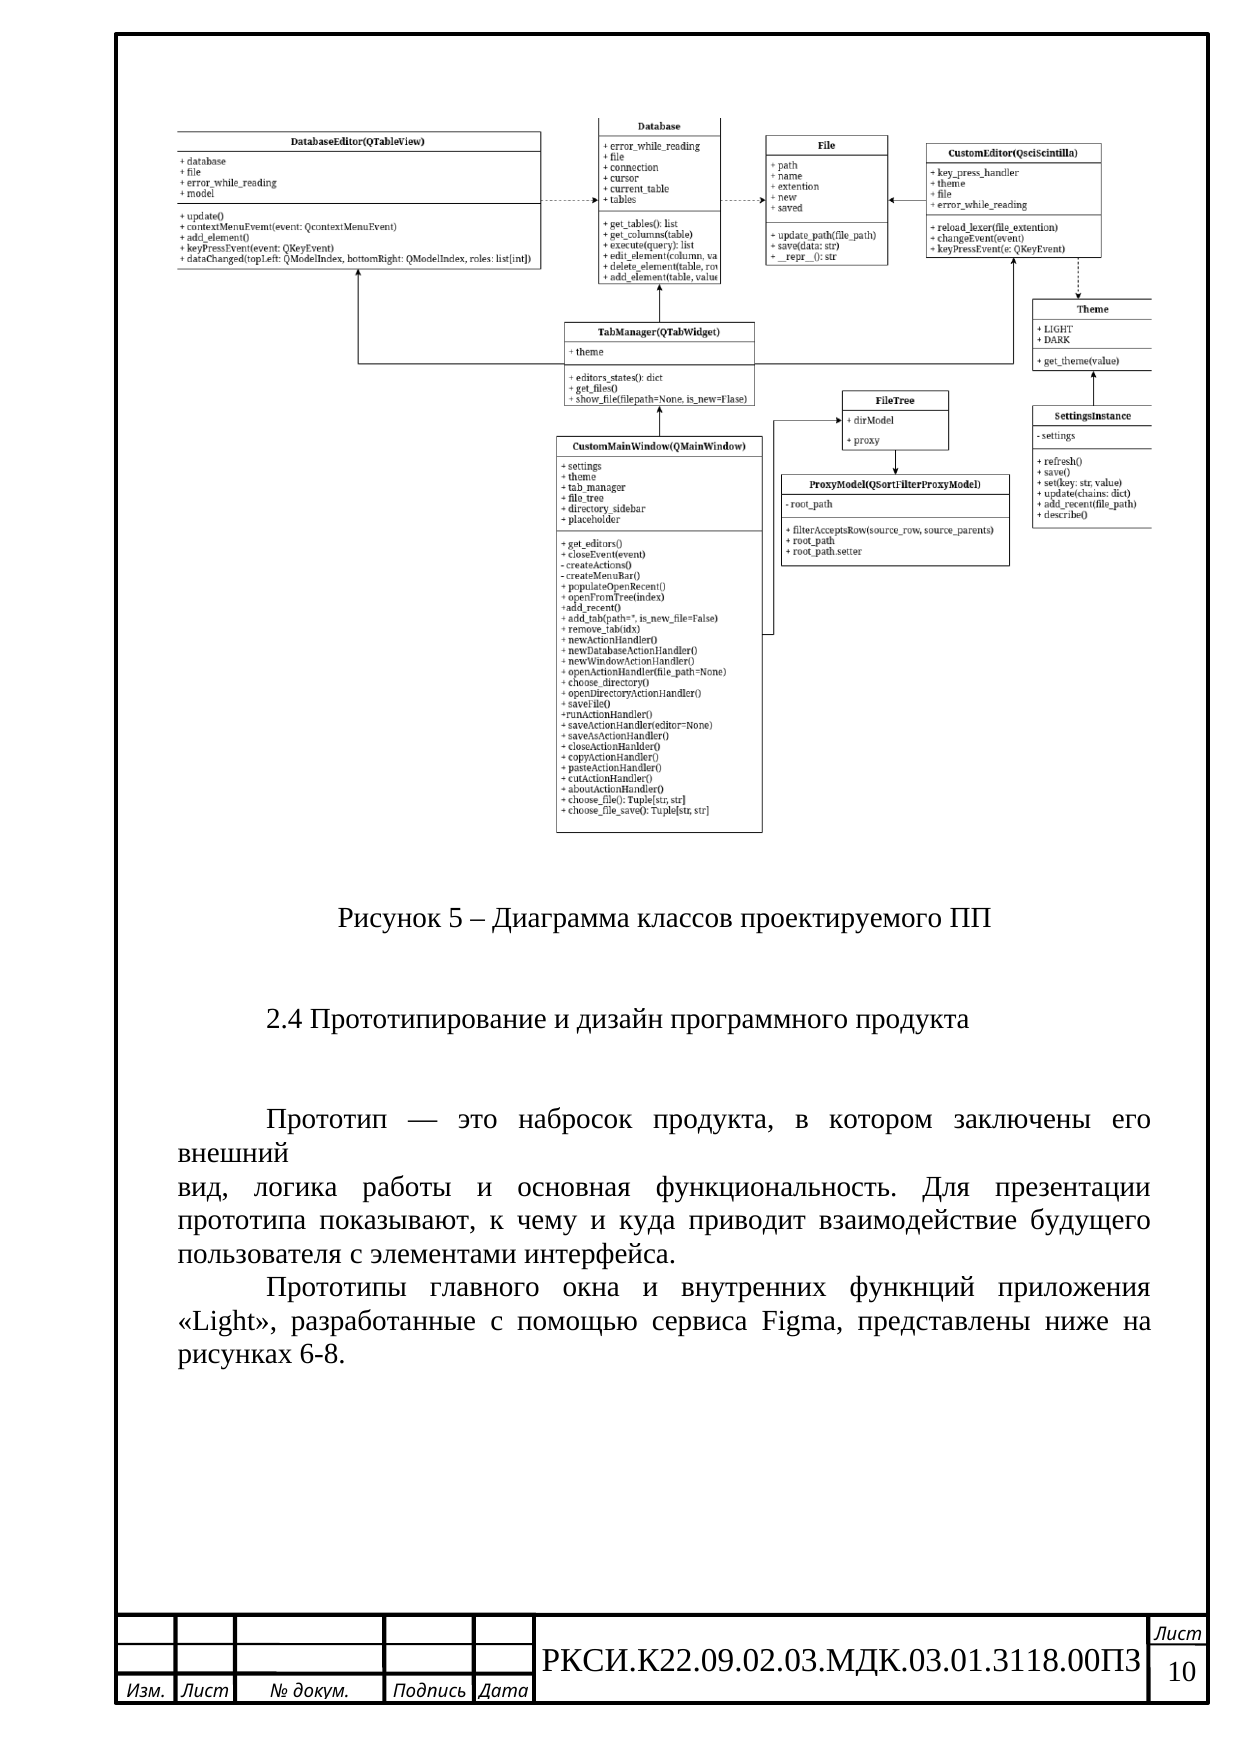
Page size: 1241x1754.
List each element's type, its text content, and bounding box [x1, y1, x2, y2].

text Прототипы главного окна и внутренних функнций приложения «Light», разработанные с помощью сервиса Figma, представлены ниже на рисунках 6-8. [177, 1269, 1152, 1370]
text Прототип — это набросок продукта, в котором заключены его внешний [177, 1102, 1152, 1169]
picture [177, 118, 1152, 834]
subtitle 2.4 Прототипирование и дизайн программного продукта [177, 1001, 1152, 1034]
text вид, логика работы и основная функциональность. Для презентации прототипа показывают, к чему и куда приводит взаимодействие будущего пользователя с элементами интерфейса. [177, 1169, 1152, 1269]
text Рисунок 5 – Диаграмма классов проектируемого ПП [177, 900, 1152, 934]
